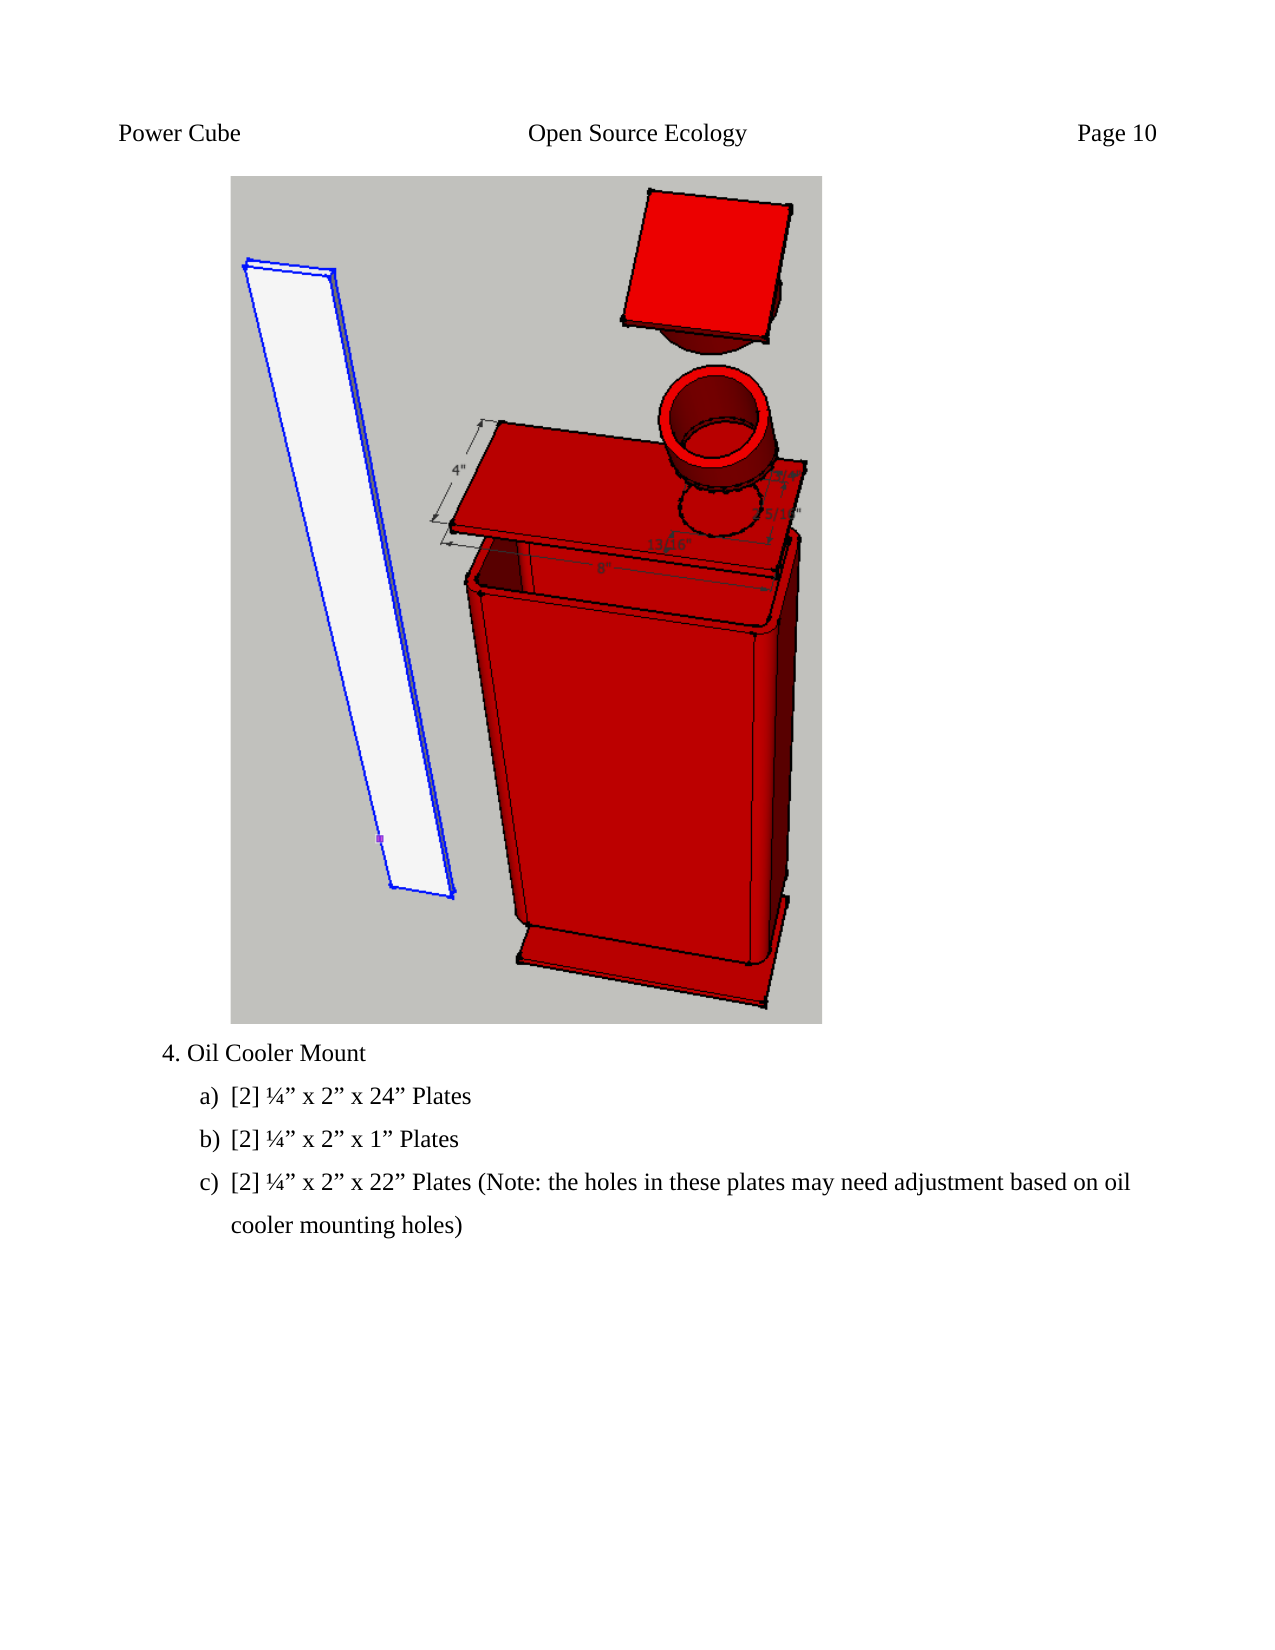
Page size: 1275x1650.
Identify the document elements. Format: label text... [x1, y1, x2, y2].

picture [230, 176, 823, 1024]
list [2] ¼” x 2” x 22” Plates (Note: the holes in these plates may need adjustment based on oil cooler mounting holes) [193, 1167, 1157, 1239]
list [2] ¼” x 2” x 24” Plates [193, 1081, 1157, 1110]
list [2] ¼” x 2” x 1” Plates [193, 1124, 1157, 1153]
list Oil Cooler Mount [156, 1038, 1157, 1067]
